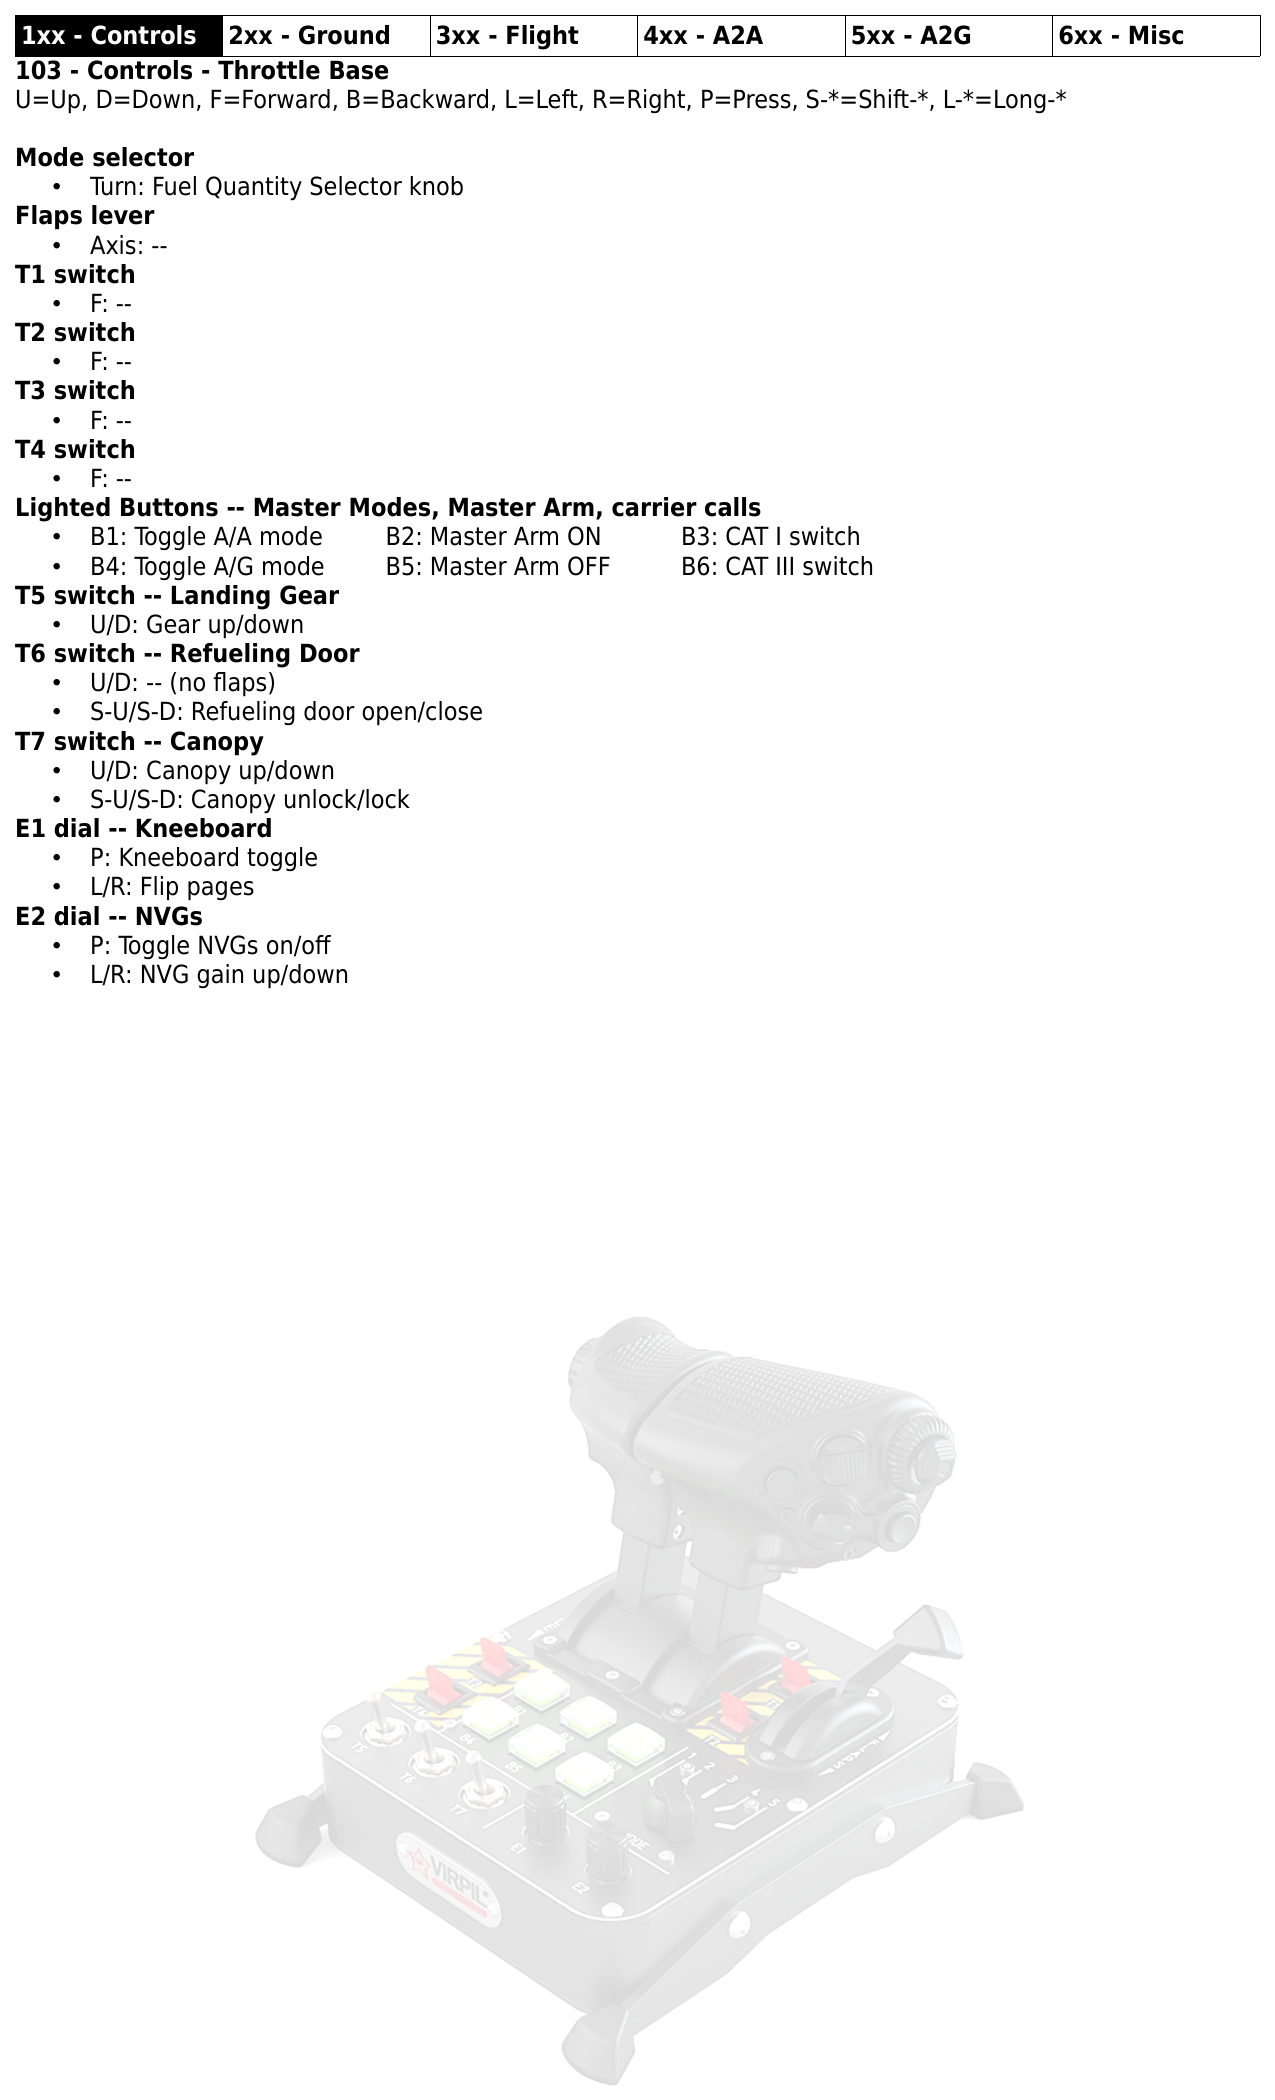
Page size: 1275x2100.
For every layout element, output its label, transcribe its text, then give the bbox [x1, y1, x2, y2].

table_header 2xx - Ground [223, 16, 430, 56]
list S-U/S-D: Refueling door open/close [52, 697, 1260, 727]
text Lighted Buttons -- Master Modes, Master Arm, carrier calls [15, 493, 1260, 522]
text T3 switch [15, 377, 1260, 406]
list U/D: Canopy up/down [52, 756, 1260, 785]
list P: Kneeboard toggle [52, 843, 1260, 872]
table_header 3xx - Flight [431, 16, 637, 56]
text E2 dial -- NVGs [15, 902, 1260, 931]
text T1 switch [15, 260, 1260, 289]
list Turn: Fuel Quantity Selector knob [52, 172, 1260, 202]
list F: -- [52, 406, 1260, 435]
text T6 switch -- Refueling Door [15, 639, 1260, 668]
list B4: Toggle A/G mode B5: Master Arm OFF B6: CAT III switch [52, 552, 1260, 581]
text T5 switch -- Landing Gear [15, 581, 1260, 610]
list U/D: -- (no flaps) [52, 668, 1260, 697]
text Mode selector [15, 143, 1260, 172]
text E1 dial -- Kneeboard [15, 814, 1260, 843]
list P: Toggle NVGs on/off [52, 931, 1260, 960]
text T2 switch [15, 318, 1260, 347]
list U/D: Gear up/down [52, 610, 1260, 639]
list F: -- [52, 289, 1260, 318]
list L/R: Flip pages [52, 872, 1260, 902]
list Axis: -- [52, 231, 1260, 260]
text T7 switch -- Canopy [15, 727, 1260, 756]
text T4 switch [15, 435, 1260, 464]
table_header 1xx - Controls [16, 16, 222, 56]
text U=Up, D=Down, F=Forward, B=Backward, L=Left, R=Right, P=Press, S-*=Shift-*, L-*=Long-* [15, 85, 1260, 114]
table_header 4xx - A2A [638, 16, 845, 56]
list F: -- [52, 464, 1260, 493]
list F: -- [52, 347, 1260, 377]
list S-U/S-D: Canopy unlock/lock [52, 785, 1260, 814]
list B1: Toggle A/A mode B2: Master Arm ON B3: CAT I switch [52, 522, 1260, 552]
list L/R: NVG gain up/down [52, 960, 1260, 989]
text Flaps lever [15, 202, 1260, 231]
text 103 - Controls - Throttle Base [15, 57, 1260, 85]
table_header 6xx - Misc [1053, 16, 1260, 56]
table_header 5xx - A2G [846, 16, 1052, 56]
